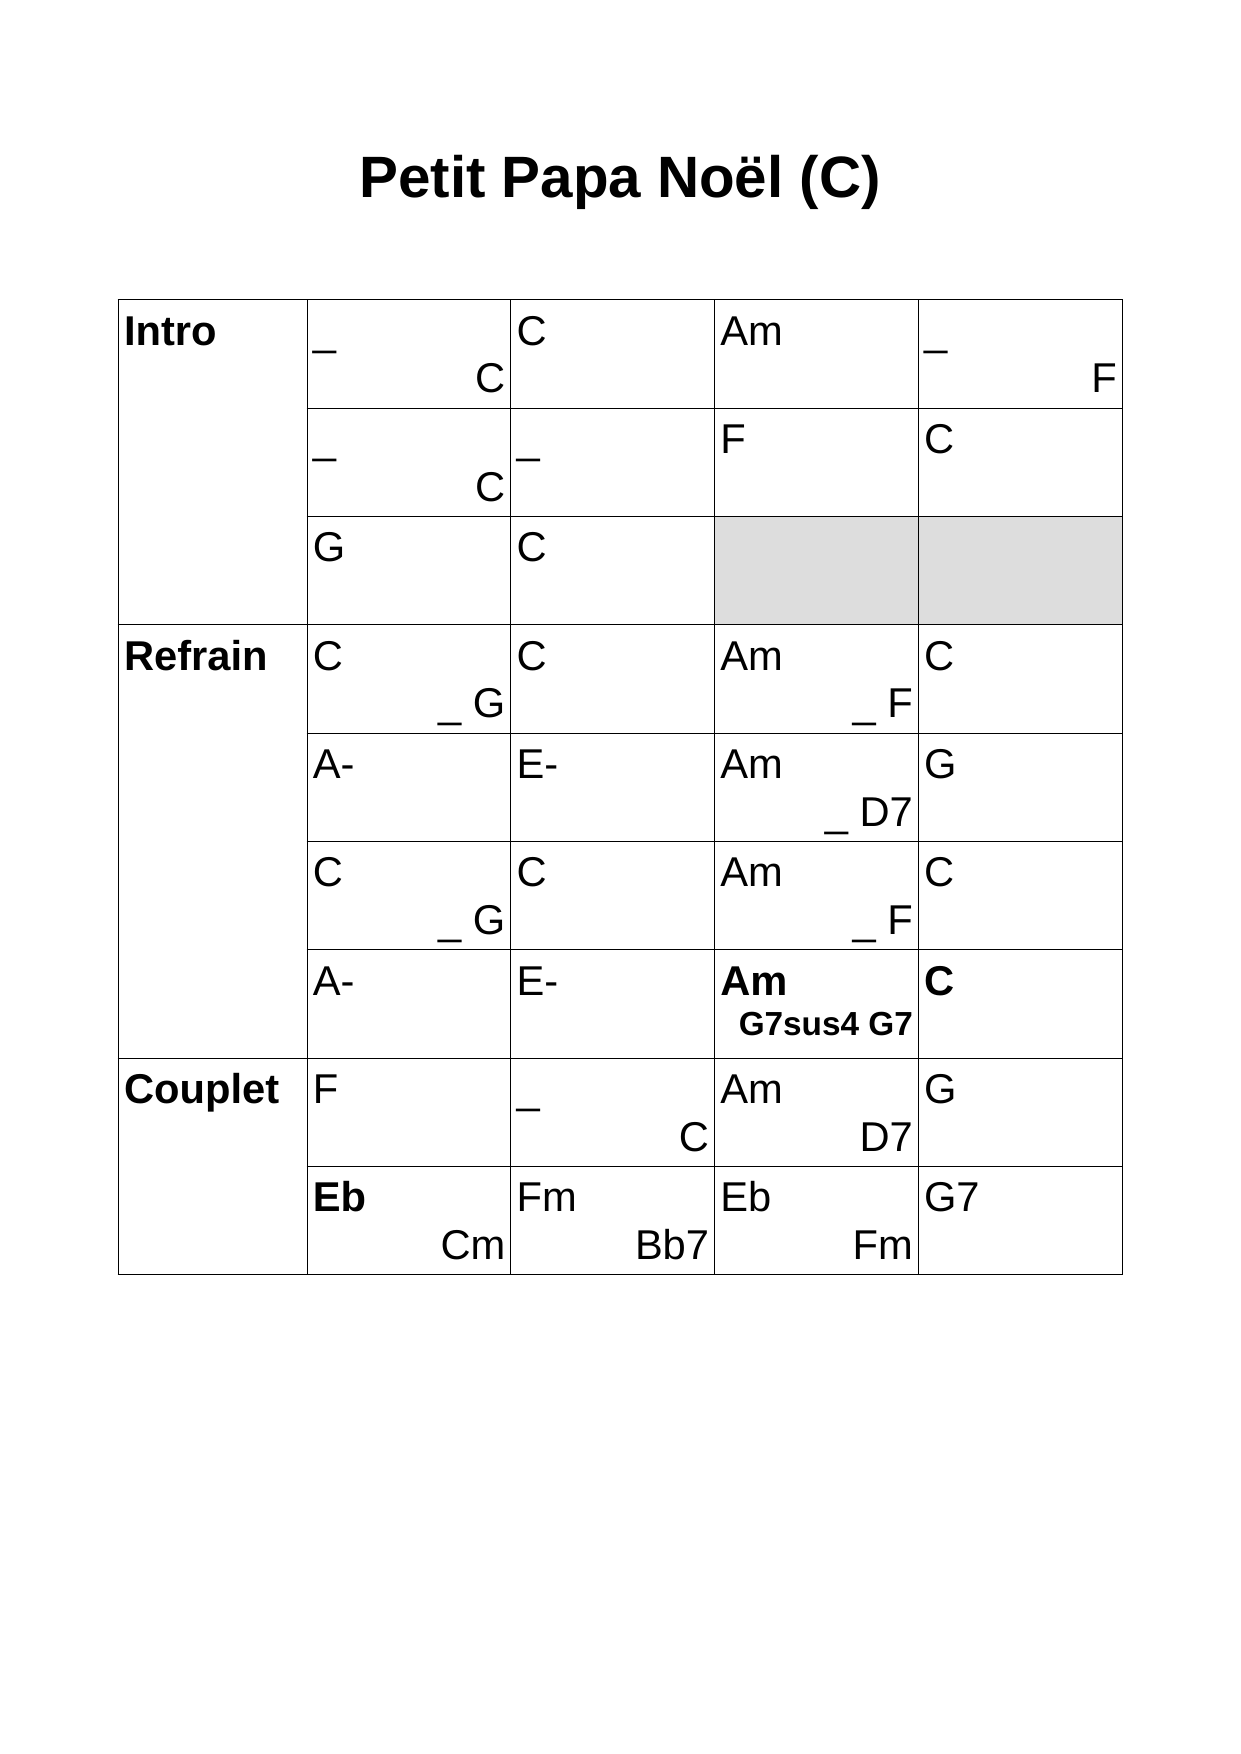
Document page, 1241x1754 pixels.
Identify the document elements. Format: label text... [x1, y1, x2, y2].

table_cell [119, 516, 307, 624]
table_cell Am G7sus4 G7 [715, 950, 918, 1057]
table_cell C [919, 842, 1122, 949]
table_cell [119, 949, 307, 1057]
table_cell C _ G [308, 625, 510, 732]
table_cell E- [511, 734, 714, 841]
table_cell C [919, 950, 1122, 1057]
table_cell [119, 1166, 307, 1274]
table_cell A- [308, 950, 510, 1057]
table_cell C [511, 625, 714, 732]
table_cell G7 [919, 1167, 1122, 1274]
table_cell Am _ F [715, 842, 918, 949]
table_cell _ [511, 409, 714, 516]
table_cell _ C [511, 1059, 714, 1166]
table_cell Am D7 [715, 1059, 918, 1166]
table_cell [119, 841, 307, 949]
table_cell _ C [308, 409, 510, 516]
table_cell [919, 517, 1122, 624]
table_cell C [919, 625, 1122, 732]
table_cell C [919, 409, 1122, 516]
table_header Am [715, 300, 918, 407]
table_cell F [308, 1059, 510, 1166]
table_header _ C [308, 300, 510, 407]
table_cell Am _ F [715, 625, 918, 732]
table_cell Am _ D7 [715, 734, 918, 841]
table_cell Fm Bb7 [511, 1167, 714, 1274]
title Petit Papa Noël (C) [118, 143, 1122, 210]
table_cell F [715, 409, 918, 516]
table_cell Couplet [119, 1059, 307, 1166]
table_cell [715, 517, 918, 624]
table_header C [511, 300, 714, 407]
table_header _ F [919, 300, 1122, 407]
table_cell C [511, 842, 714, 949]
table_cell [119, 733, 307, 841]
table_cell A- [308, 734, 510, 841]
table_cell G [919, 734, 1122, 841]
table_cell Eb Fm [715, 1167, 918, 1274]
table_cell [119, 408, 307, 516]
table_header Intro [119, 300, 307, 407]
table_cell C _ G [308, 842, 510, 949]
table_cell C [511, 517, 714, 624]
table_cell Refrain [119, 625, 307, 732]
table_cell G [919, 1059, 1122, 1166]
table_cell Eb Cm [308, 1167, 510, 1274]
table_cell E- [511, 950, 714, 1057]
table_cell G [308, 517, 510, 624]
